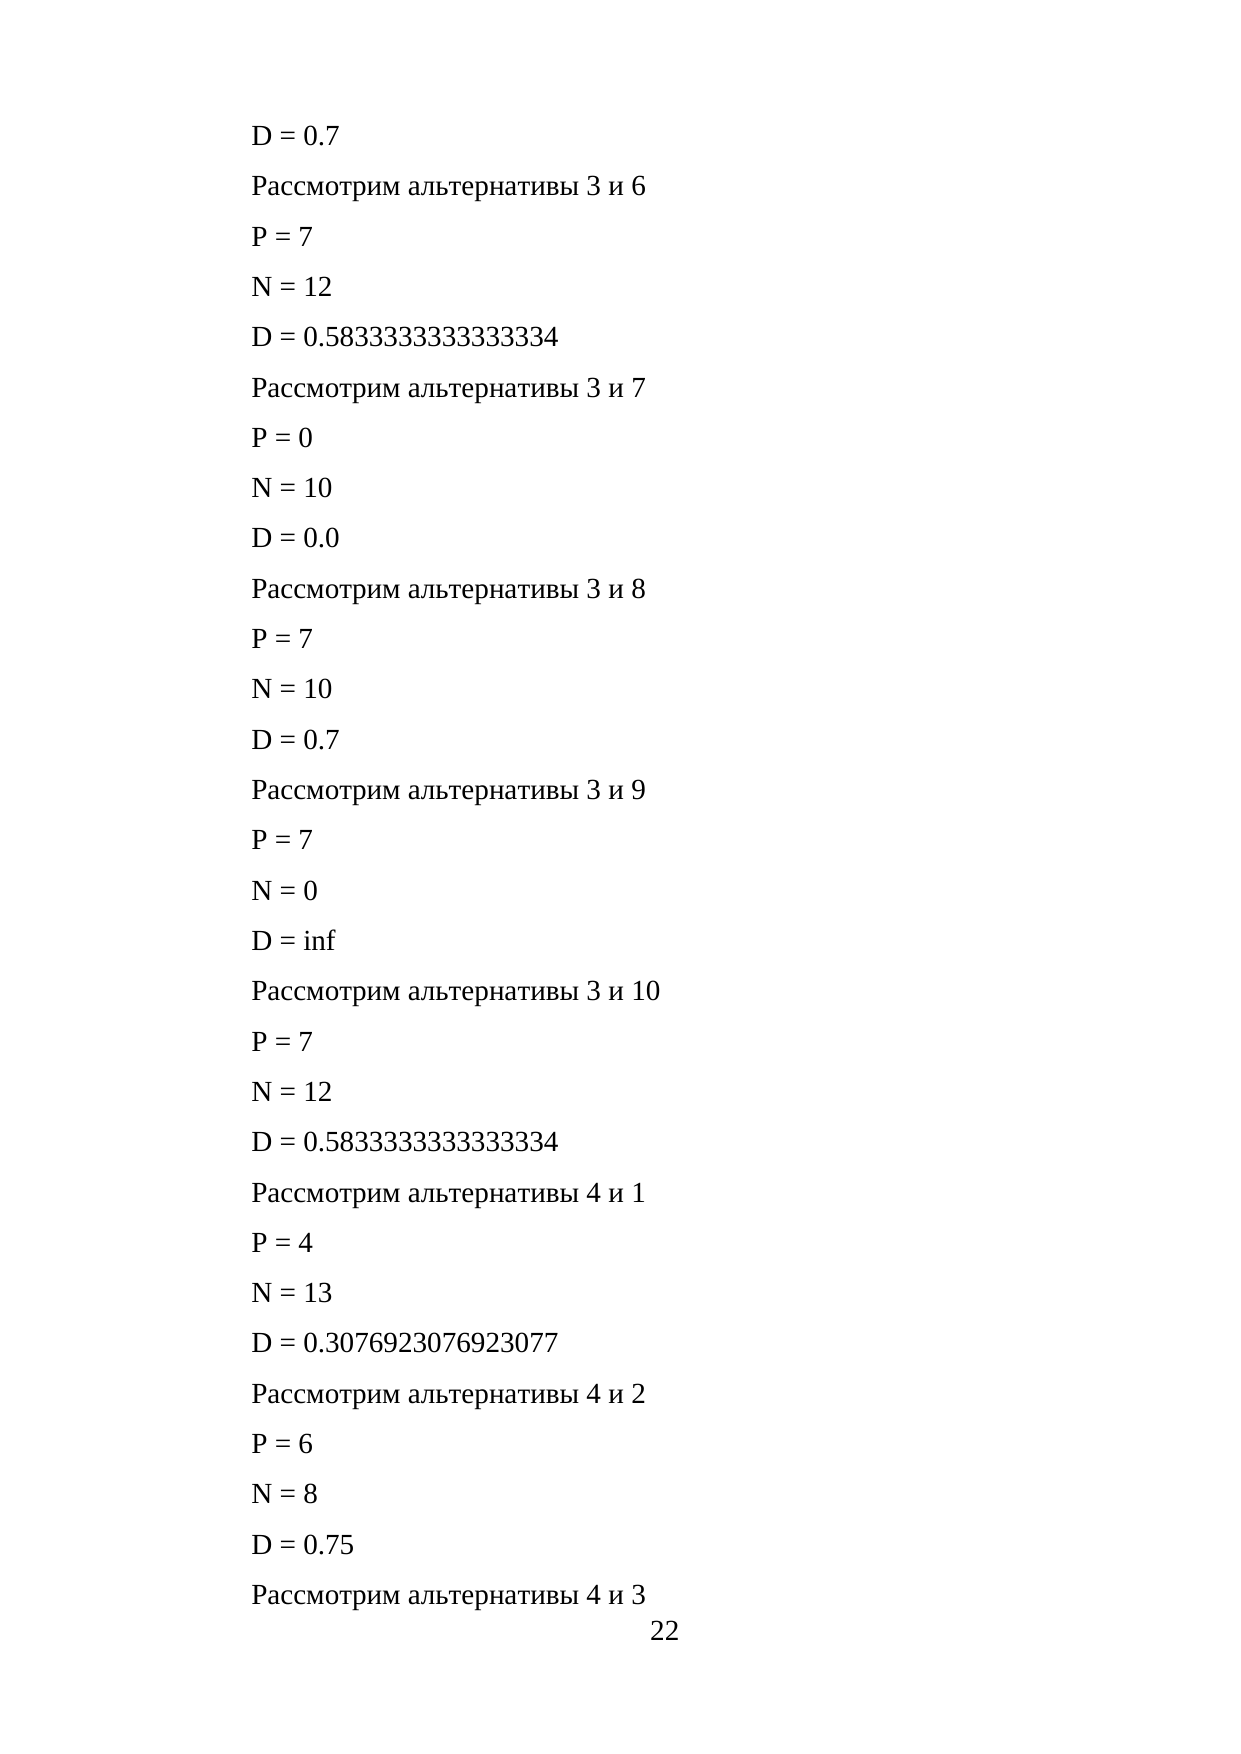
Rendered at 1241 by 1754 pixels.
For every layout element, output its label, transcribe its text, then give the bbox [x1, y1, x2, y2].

text Рассмотрим альтернативы 3 и 7 [177, 370, 1152, 403]
text D = 0.7 [177, 118, 1152, 152]
text P = 0 [177, 420, 1152, 453]
text D = 0.5833333333333334 [177, 319, 1152, 353]
text Рассмотрим альтернативы 4 и 1 [177, 1175, 1152, 1208]
text P = 7 [177, 1024, 1152, 1057]
text N = 0 [177, 873, 1152, 906]
text Рассмотрим альтернативы 3 и 9 [177, 772, 1152, 806]
text Рассмотрим альтернативы 3 и 6 [177, 168, 1152, 202]
text D = 0.5833333333333334 [177, 1124, 1152, 1158]
text Рассмотрим альтернативы 3 и 8 [177, 571, 1152, 604]
text D = 0.7 [177, 722, 1152, 755]
text D = inf [177, 923, 1152, 957]
text Рассмотрим альтернативы 4 и 2 [177, 1376, 1152, 1409]
text P = 4 [177, 1225, 1152, 1258]
text N = 8 [177, 1477, 1152, 1510]
text Рассмотрим альтернативы 3 и 10 [177, 973, 1152, 1007]
text P = 7 [177, 621, 1152, 655]
text D = 0.3076923076923077 [177, 1326, 1152, 1359]
text N = 10 [177, 672, 1152, 705]
text N = 13 [177, 1275, 1152, 1309]
text N = 10 [177, 470, 1152, 504]
text Рассмотрим альтернативы 4 и 3 [177, 1577, 1152, 1611]
text P = 7 [177, 219, 1152, 252]
text N = 12 [177, 269, 1152, 303]
text D = 0.75 [177, 1527, 1152, 1560]
text D = 0.0 [177, 521, 1152, 554]
text N = 12 [177, 1074, 1152, 1108]
text P = 7 [177, 822, 1152, 856]
text P = 6 [177, 1426, 1152, 1460]
